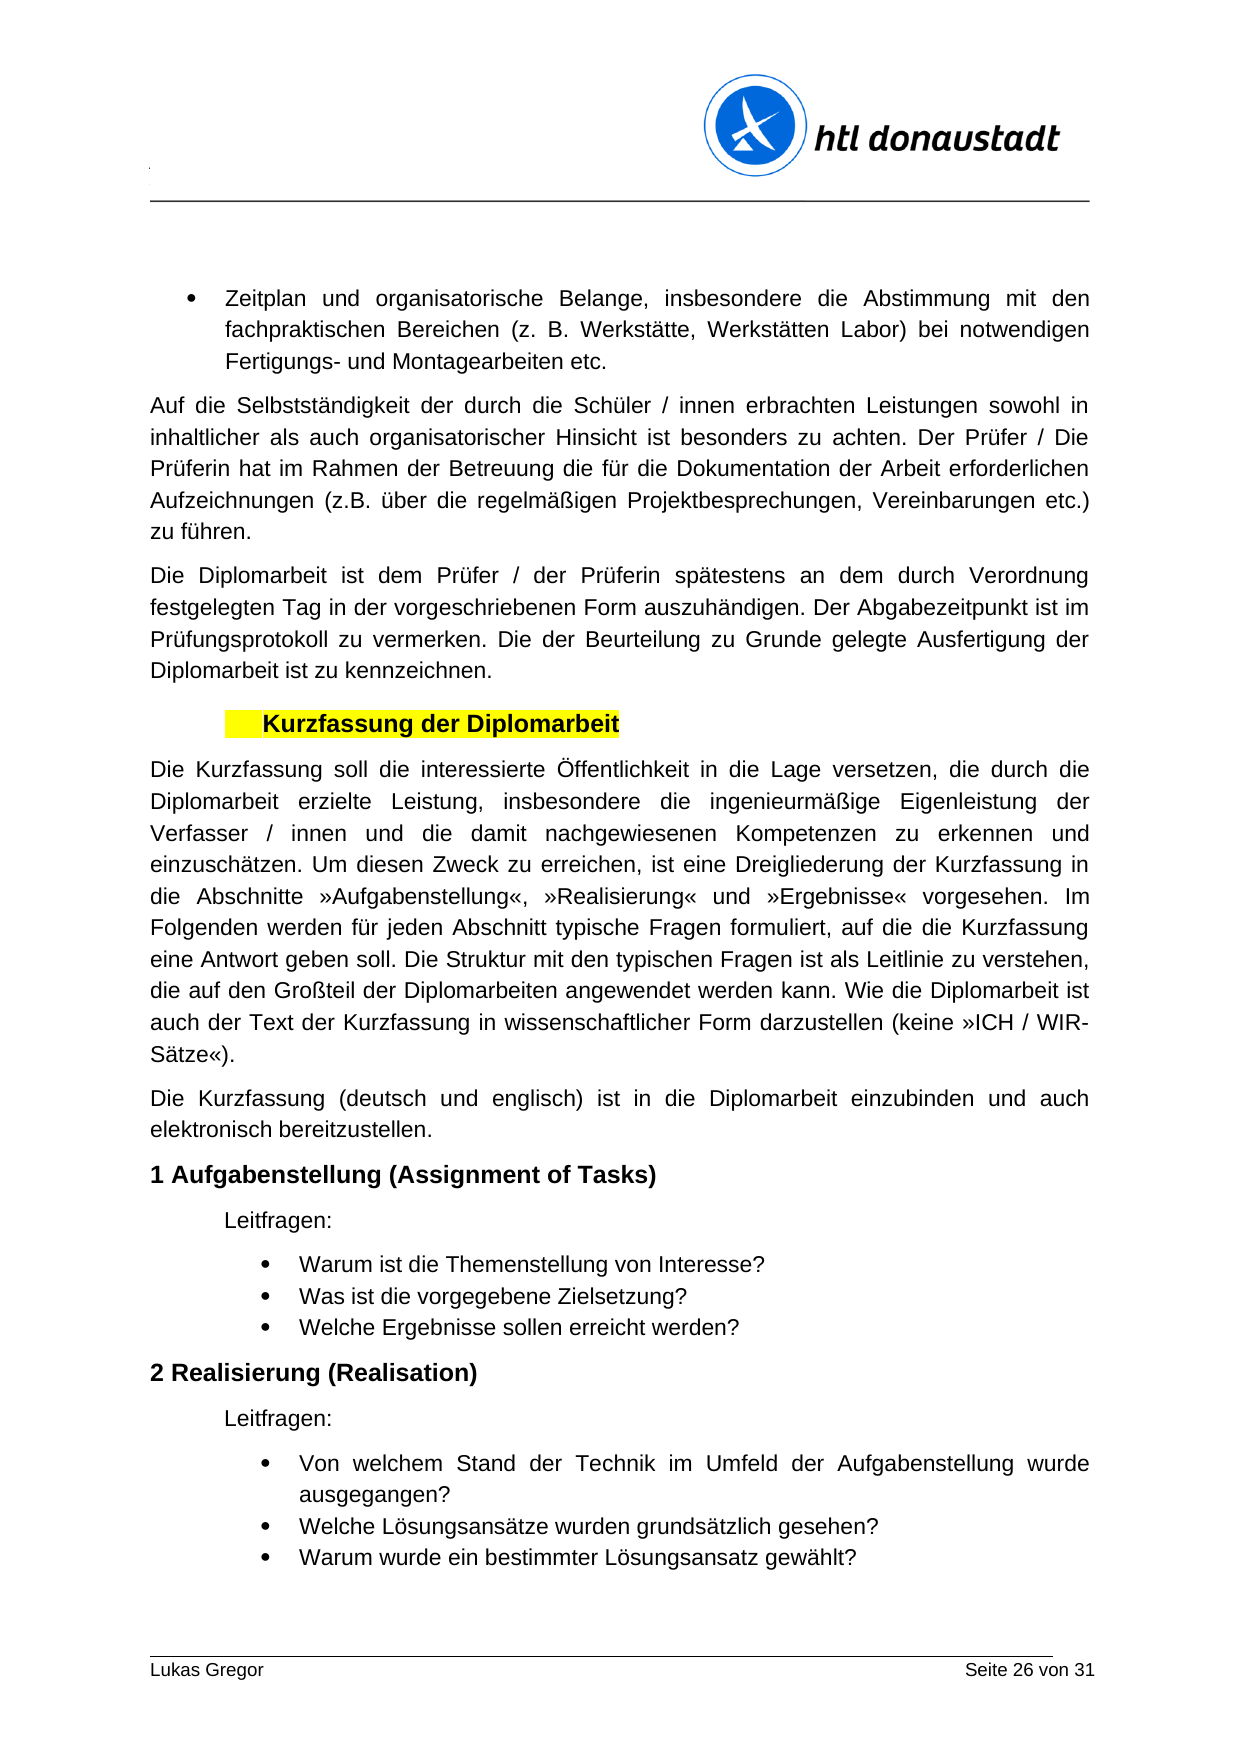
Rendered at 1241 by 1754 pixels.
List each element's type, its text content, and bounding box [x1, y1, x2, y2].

text Leitfragen: [224, 1405, 1090, 1432]
list Warum wurde ein bestimmter Lösungsansatz gewählt? [261, 1544, 1090, 1571]
text Die Kurzfassung (deutsch und englisch) ist in die Diplomarbeit einzubinden und auch elektronisch bereitzustellen. [150, 1084, 1090, 1142]
list Was ist die vorgegebene Zielsetzung? [261, 1283, 1090, 1309]
list Von welchem Stand der Technik im Umfeld der Aufgabenstellung wurde ausgegangen? [261, 1449, 1090, 1507]
text Auf die Selbstständigkeit der durch die Schüler / innen erbrachten Leistungen sowohl in inhaltlicher als auch organisatorischer Hinsicht ist besonders zu achten. Der Prüfer / Die Prüferin hat im Rahmen der Betreuung die für die Dokumentation der Arbeit erforderlichen Aufzeichnungen (z.B. über die regelmäßigen Projektbesprechungen, Vereinbarungen etc.) zu führen. [150, 392, 1090, 545]
subtitle Kurzfassung der Diplomarbeit [225, 709, 1090, 738]
list Welche Ergebnisse sollen erreicht werden? [261, 1314, 1090, 1341]
list Warum ist die Themenstellung von Interesse? [261, 1251, 1090, 1278]
picture [150, 73, 1090, 207]
text Die Kurzfassung soll die interessierte Öffentlichkeit in die Lage versetzen, die durch die Diplomarbeit erzielte Leistung, insbesondere die ingenieurmäßige Eigenleistung der Verfasser / innen und die damit nachgewiesenen Kompetenzen zu erkennen und einzuschätzen. Um diesen Zweck zu erreichen, ist eine Dreigliederung der Kurzfassung in die Abschnitte »Aufgabenstellung«, »Realisierung« und »Ergebnisse« vorgesehen. Im Folgenden werden für jeden Abschnitt typische Fragen formuliert, auf die die Kurzfassung eine Antwort geben soll. Die Struktur mit den typischen Fragen ist als Leitlinie zu verstehen, die auf den Großteil der Diplomarbeiten angewendet werden kann. Wie die Diplomarbeit ist auch der Text der Kurzfassung in wissenschaftlicher Form darzustellen (keine »ICH / WIR-Sätze«). [150, 756, 1090, 1067]
list Welche Lösungsansätze wurden grundsätzlich gesehen? [261, 1513, 1090, 1539]
list Zeitplan und organisatorische Belange, insbesondere die Abstimmung mit den fachpraktischen Bereichen (z. B. Werkstätte, Werkstätten Labor) bei notwendigen Fertigungs- und Montagearbeiten etc. [187, 285, 1090, 374]
text Leitfragen: [224, 1207, 1090, 1233]
text Die Diplomarbeit ist dem Prüfer / der Prüferin spätestens an dem durch Verordnung festgelegten Tag in der vorgeschriebenen Form auszuhändigen. Der Abgabezeitpunkt ist im Prüfungsprotokoll zu vermerken. Die der Beurteilung zu Grunde gelegte Ausfertigung der Diplomarbeit ist zu kennzeichnen. [150, 562, 1090, 683]
subtitle 2 Realisierung (Realisation) [150, 1358, 1090, 1387]
subtitle 1 Aufgabenstellung (Assignment of Tasks) [150, 1160, 1090, 1189]
